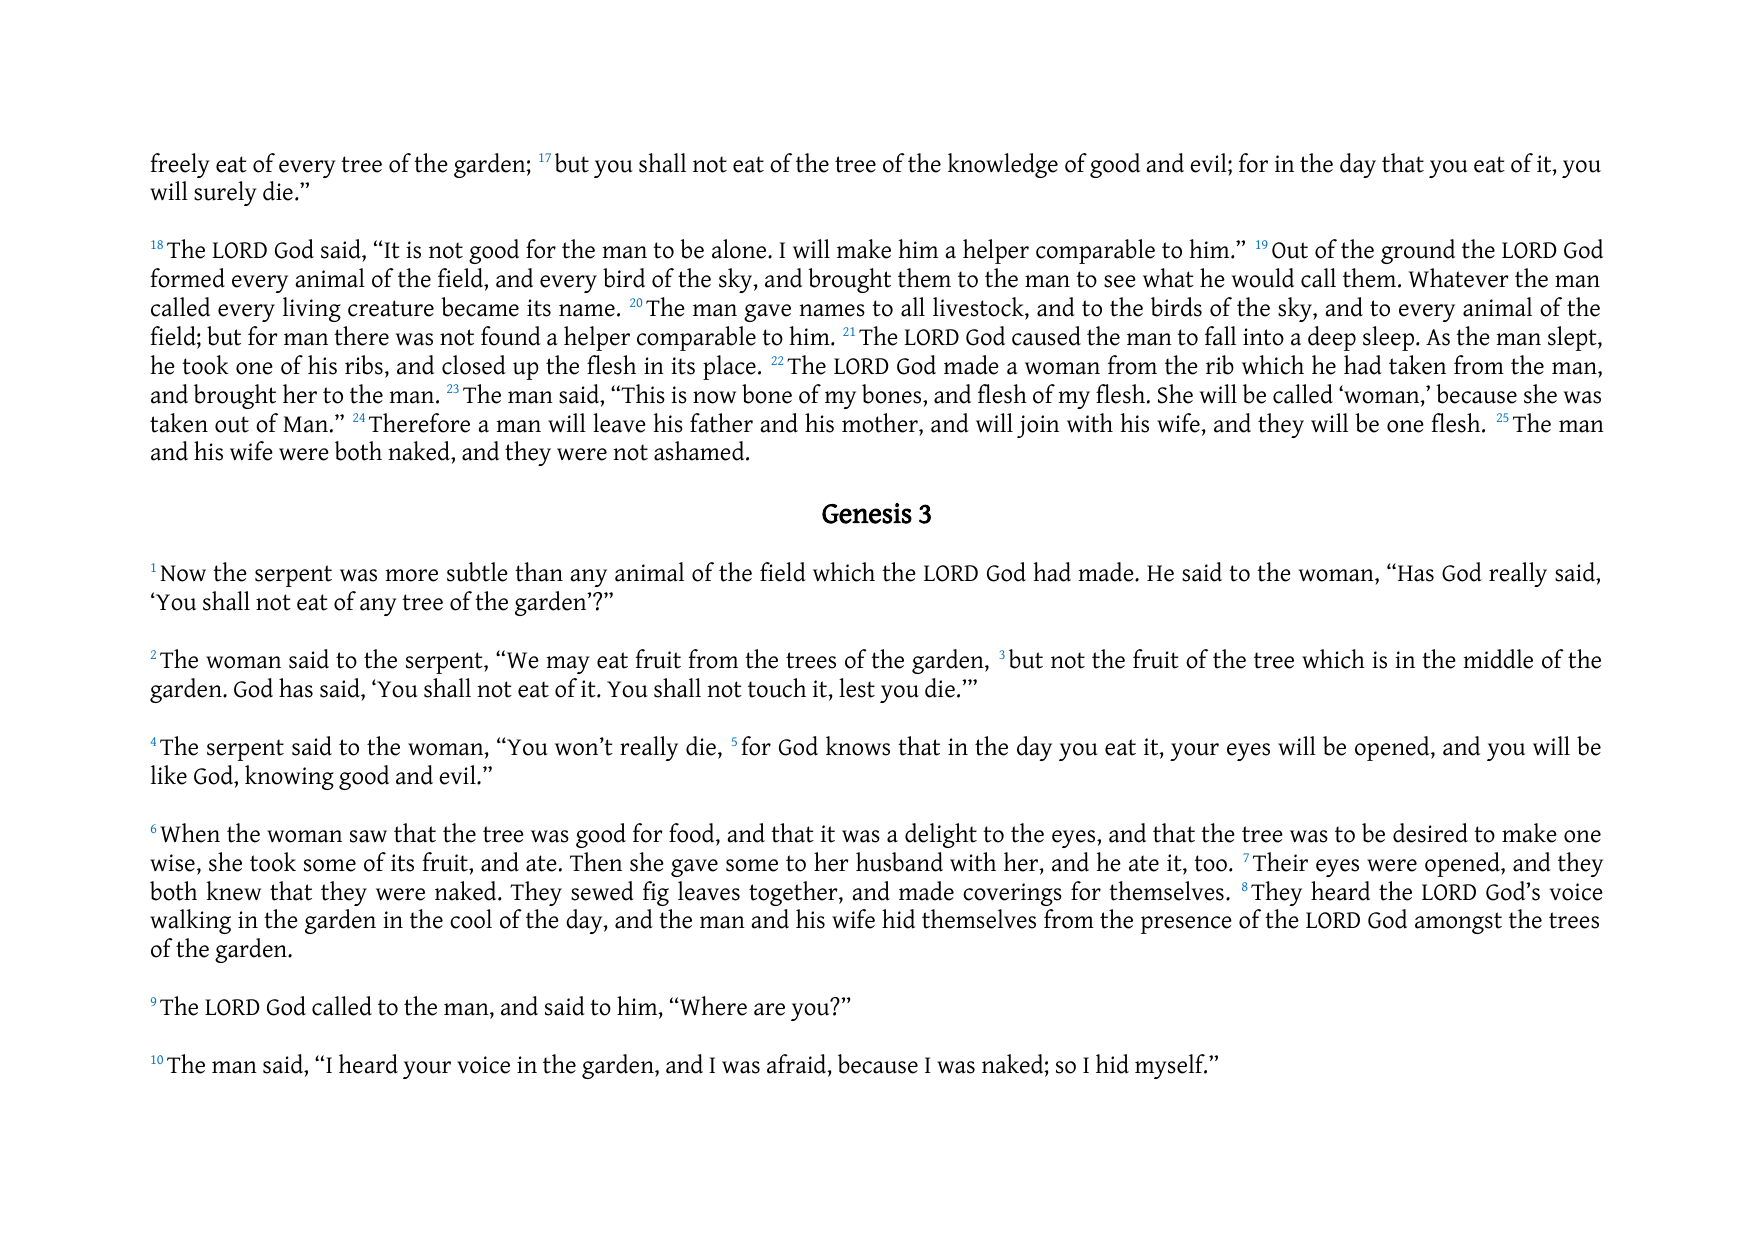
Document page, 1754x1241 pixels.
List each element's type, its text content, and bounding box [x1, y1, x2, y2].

text 9 The LORD God called to the man, and said to him, “Where are you?” [150, 994, 1604, 1023]
text 1 Now the serpent was more subtle than any animal of the field which the LORD God had made. He said to the woman, “Has God really said, ‘You shall not eat of any tree of the garden’?” [150, 560, 1604, 617]
text 6 When the woman saw that the tree was good for food, and that it was a delight to the eyes, and that the tree was to be desired to make one wise, she took some of its fruit, and ate. Then she gave some to her husband with her, and he ate it, too. 7 Their eyes were opened, and they both knew that they were naked. They sewed fig leaves together, and made coverings for themselves. 8 They heard the LORD God’s voice walking in the garden in the cool of the day, and the man and his wife hid themselves from the presence of the LORD God amongst the trees of the garden. [150, 820, 1604, 965]
text freely eat of every tree of the garden; 17 but you shall not eat of the tree of the knowledge of good and evil; for in the day that you eat of it, you will surely die.” [150, 150, 1604, 208]
text 10 The man said, “I heard your voice in the garden, and I was afraid, because I was naked; so I hid myself.” [150, 1052, 1604, 1081]
text 4 The serpent said to the woman, “You won’t really die, 5 for God knows that in the day you eat it, your eyes will be opened, and you will be like God, knowing good and evil.” [150, 733, 1604, 791]
text 18 The LORD God said, “It is not good for the man to be alone. I will make him a helper comparable to him.” 19 Out of the ground the LORD God formed every animal of the field, and every bird of the sky, and brought them to the man to see what he would call them. Whatever the man called every living creature became its name. 20 The man gave names to all livestock, and to the birds of the sky, and to every animal of the field; but for man there was not found a helper comparable to him. 21 The LORD God caused the man to fall into a deep sleep. As the man slept, he took one of his ribs, and closed up the flesh in its place. 22 The LORD God made a woman from the rib which he had taken from the man, and brought her to the man. 23 The man said, “This is now bone of my bones, and flesh of my flesh. She will be called ‘woman,’ because she was taken out of Man.” 24 Therefore a man will leave his father and his mother, and will join with his wife, and they will be one flesh. 25 The man and his wife were both naked, and they were not ashamed. [150, 237, 1604, 468]
text 2 The woman said to the serpent, “We may eat fruit from the trees of the garden, 3 but not the fruit of the tree which is in the middle of the garden. God has said, ‘You shall not eat of it. You shall not touch it, lest you die.’” [150, 647, 1604, 704]
text Genesis 3 [150, 497, 1604, 531]
